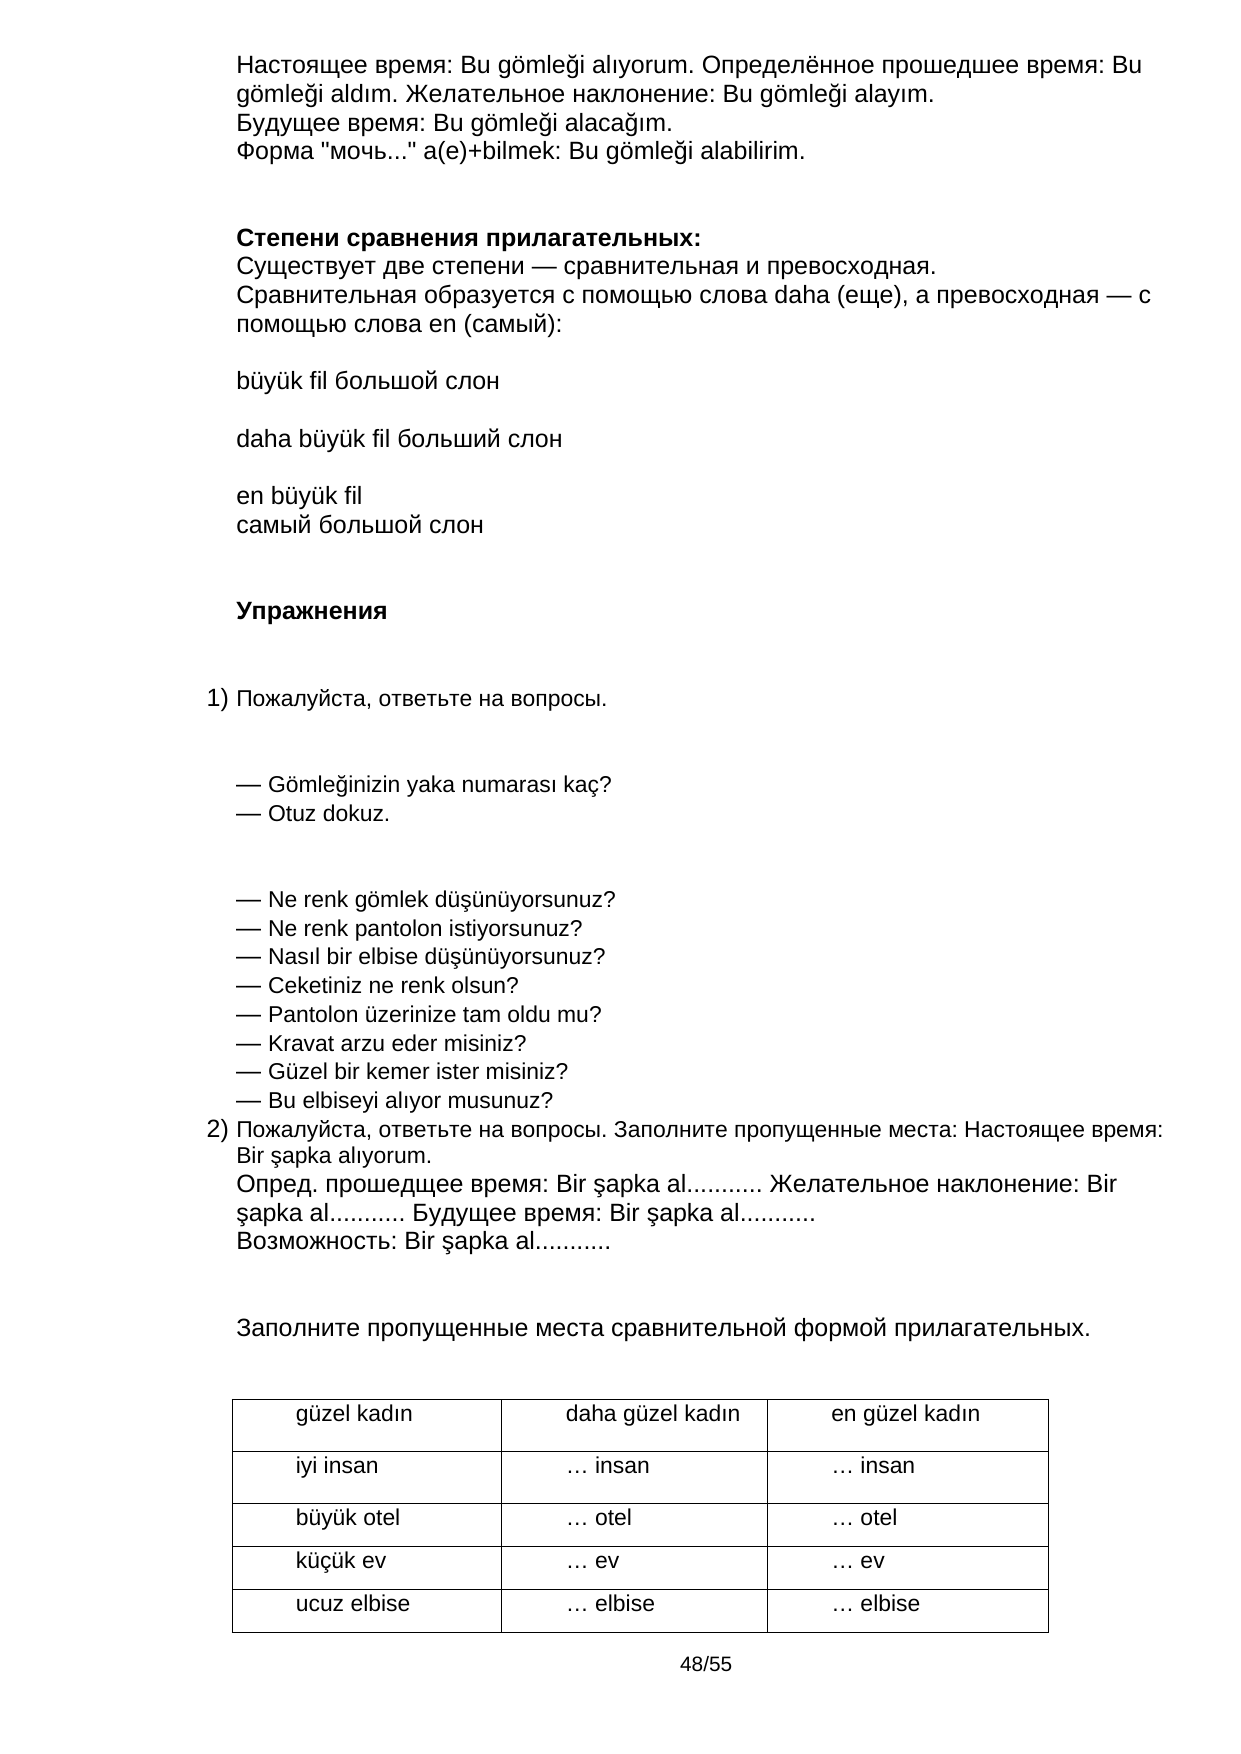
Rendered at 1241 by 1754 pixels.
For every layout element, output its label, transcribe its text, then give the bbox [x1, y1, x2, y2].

table_cell büyük otel [233, 1475, 501, 1517]
list Ne renk pantolon istiyorsunuz? [236, 884, 1176, 912]
text daha büyük fil больший слон [236, 395, 1176, 424]
table_cell … otel [502, 1475, 767, 1517]
list Gömleğinizin yaka numarası kaç? [236, 740, 1176, 769]
table_cell … öğrenci [502, 1604, 767, 1647]
text Заполните пропущенные места сравнительной формой прилагательных. [236, 1284, 1176, 1313]
table_cell ucuz elbise [233, 1561, 501, 1603]
table_cell küçük ev [233, 1518, 501, 1560]
table_header güzel kadın [233, 1371, 501, 1422]
text самый большой слон [236, 481, 1176, 510]
text Существует две степени — сравнительная и превосходная. [236, 222, 1176, 251]
text Будущее время: Bu gömleği alacağım. [236, 79, 1176, 107]
text Настоящее время: Bu gömleği alıyorum. Определённое прошедшее время: Bu gömleği aldım. Желательное наклонение: Bu gömleği alayım. [236, 50, 1176, 79]
text Опред. прошедщее время: Bir şapka al........... Желательное наклонение: Bir şapka al........... Будущее время: Bir şapka al........... [236, 1140, 1176, 1198]
list Bu elbiseyi alıyor musunuz? [236, 1056, 1176, 1085]
table_cell … elbise [768, 1561, 1048, 1603]
list Пожалуйста, ответьте на вопросы. [206, 654, 1176, 682]
text en büyük fil [236, 452, 1176, 481]
list Pantolon üzerinize tam oldu mu? [236, 970, 1176, 999]
table_header en güzel kadın [768, 1371, 1048, 1422]
table_header daha güzel kadın [502, 1371, 767, 1422]
list Ne renk gömlek düşünüyorsunuz? [236, 855, 1176, 884]
table_cell … elbise [502, 1561, 767, 1603]
list Nasıl bir elbise düşünüyorsunuz? [236, 912, 1176, 941]
text Форма "мочь..." a(e)+bilmek: Bu gömleği alabilirim. [236, 107, 1176, 136]
list Güzel bir kemer ister misiniz? [236, 1027, 1176, 1056]
table_cell … öğrenci [768, 1604, 1048, 1647]
table_cell … otel [768, 1475, 1048, 1517]
text büyük fil большой слон [236, 337, 1176, 366]
table_cell … insan [502, 1423, 767, 1474]
table_cell … ev [768, 1518, 1048, 1560]
table_cell … insan [768, 1423, 1048, 1474]
text Сравнительная образуется с помощью слова daha (еще), а превосходная — с помощью слова en (самый): [236, 251, 1176, 309]
table_cell iyi insan [233, 1423, 501, 1474]
list Otuz dokuz. [236, 769, 1176, 797]
text Возможность: Bir şapka al........... [236, 1198, 1176, 1226]
list Пожалуйста, ответьте на вопросы. Заполните пропущенные места: Настоящее время: Bir şapka alıyorum. [206, 1085, 1176, 1140]
table_cell çalışkan öğrenci [233, 1604, 501, 1647]
list Ceketiniz ne renk olsun? [236, 941, 1176, 970]
table_cell … ev [502, 1518, 767, 1560]
list Kravat arzu eder misiniz? [236, 999, 1176, 1027]
subtitle Упражнения [236, 567, 1176, 596]
subtitle Степени сравнения прилагательных: [236, 194, 1176, 222]
